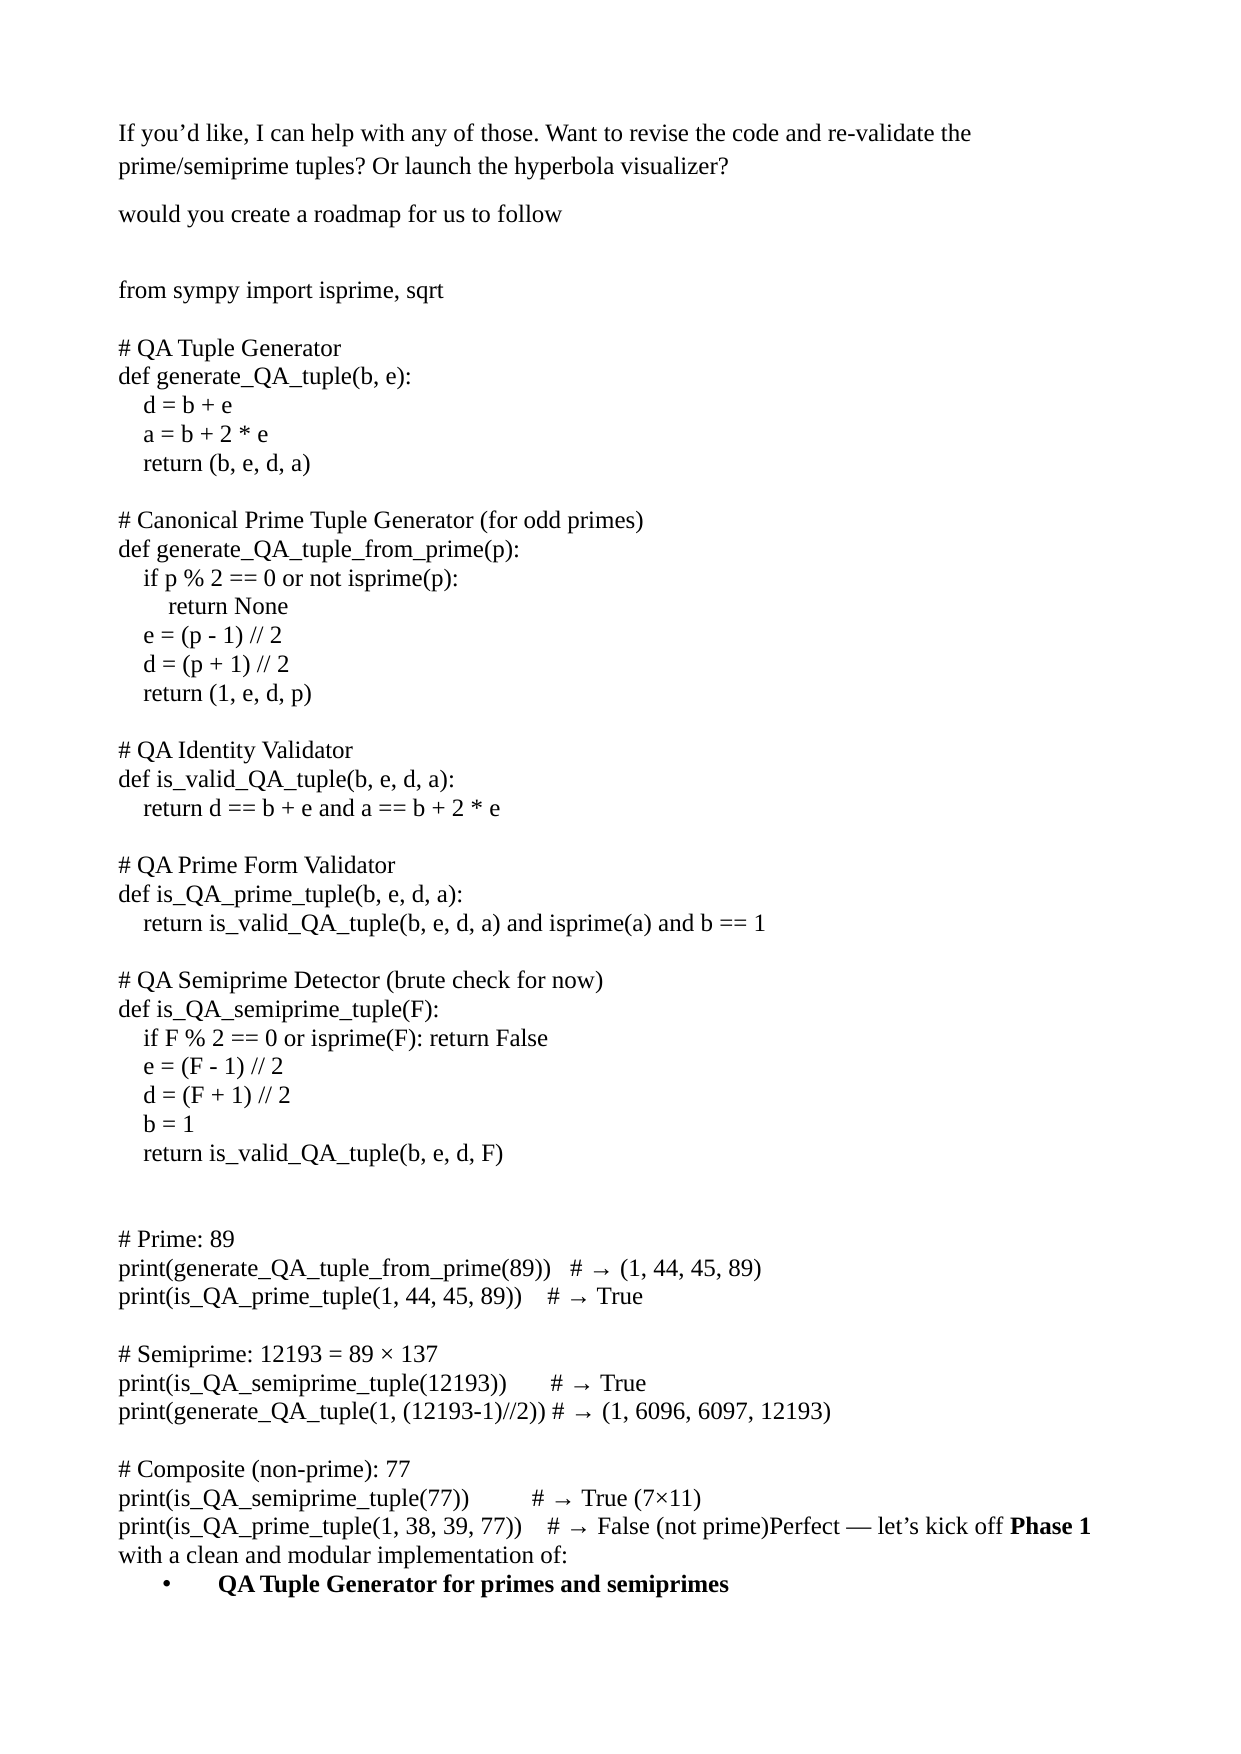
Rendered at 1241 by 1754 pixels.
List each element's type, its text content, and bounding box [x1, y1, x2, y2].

text print(is_QA_semiprime_tuple(77)) # → True (7×11) [118, 1483, 1122, 1511]
text return (b, e, d, a) [118, 448, 1122, 476]
text a = b + 2 * e [118, 419, 1122, 448]
text # Canonical Prime Tuple Generator (for odd primes) [118, 505, 1122, 534]
text e = (p - 1) // 2 [118, 620, 1122, 649]
text def is_QA_prime_tuple(b, e, d, a): [118, 879, 1122, 908]
text d = (F + 1) // 2 [118, 1080, 1122, 1109]
text def is_QA_semiprime_tuple(F): [118, 994, 1122, 1023]
text # QA Semiprime Detector (brute check for now) [118, 965, 1122, 994]
text return d == b + e and a == b + 2 * e [118, 793, 1122, 821]
text return None [118, 591, 1122, 620]
text from sympy import isprime, sqrt [118, 246, 1122, 304]
text If you’d like, I can help with any of those. Want to revise the code and re-validate the prime/semiprime tuples? Or launch the hyperbola visualizer? [118, 118, 1122, 180]
text would you create a roadmap for us to follow [118, 199, 1122, 227]
text if F % 2 == 0 or isprime(F): return False [118, 1023, 1122, 1051]
text def is_valid_QA_tuple(b, e, d, a): [118, 764, 1122, 793]
text def generate_QA_tuple(b, e): [118, 361, 1122, 390]
text # Composite (non-prime): 77 [118, 1454, 1122, 1483]
text print(is_QA_prime_tuple(1, 38, 39, 77)) # → False (not prime)Perfect — let’s kick off Phase 1 with a clean and modular implementation of: [118, 1511, 1122, 1569]
text # QA Identity Validator [118, 735, 1122, 764]
text print(is_QA_prime_tuple(1, 44, 45, 89)) # → True [118, 1281, 1122, 1310]
text print(generate_QA_tuple_from_prime(89)) # → (1, 44, 45, 89) [118, 1253, 1122, 1281]
text d = (p + 1) // 2 [118, 649, 1122, 678]
text e = (F - 1) // 2 [118, 1051, 1122, 1080]
text return is_valid_QA_tuple(b, e, d, a) and isprime(a) and b == 1 [118, 908, 1122, 936]
text return is_valid_QA_tuple(b, e, d, F) # Prime: 89 [118, 1138, 1122, 1253]
text # Semiprime: 12193 = 89 × 137 [118, 1339, 1122, 1368]
text # QA Prime Form Validator [118, 850, 1122, 879]
text return (1, e, d, p) [118, 678, 1122, 706]
text if p % 2 == 0 or not isprime(p): [118, 563, 1122, 591]
text print(generate_QA_tuple(1, (12193-1)//2)) # → (1, 6096, 6097, 12193) [118, 1396, 1122, 1425]
text # QA Tuple Generator [118, 333, 1122, 361]
text def generate_QA_tuple_from_prime(p): [118, 534, 1122, 563]
text b = 1 [118, 1109, 1122, 1138]
text d = b + e [118, 390, 1122, 419]
list 🔢 QA Tuple Generator for primes and semiprimes [162, 1569, 1122, 1598]
text print(is_QA_semiprime_tuple(12193)) # → True [118, 1368, 1122, 1396]
